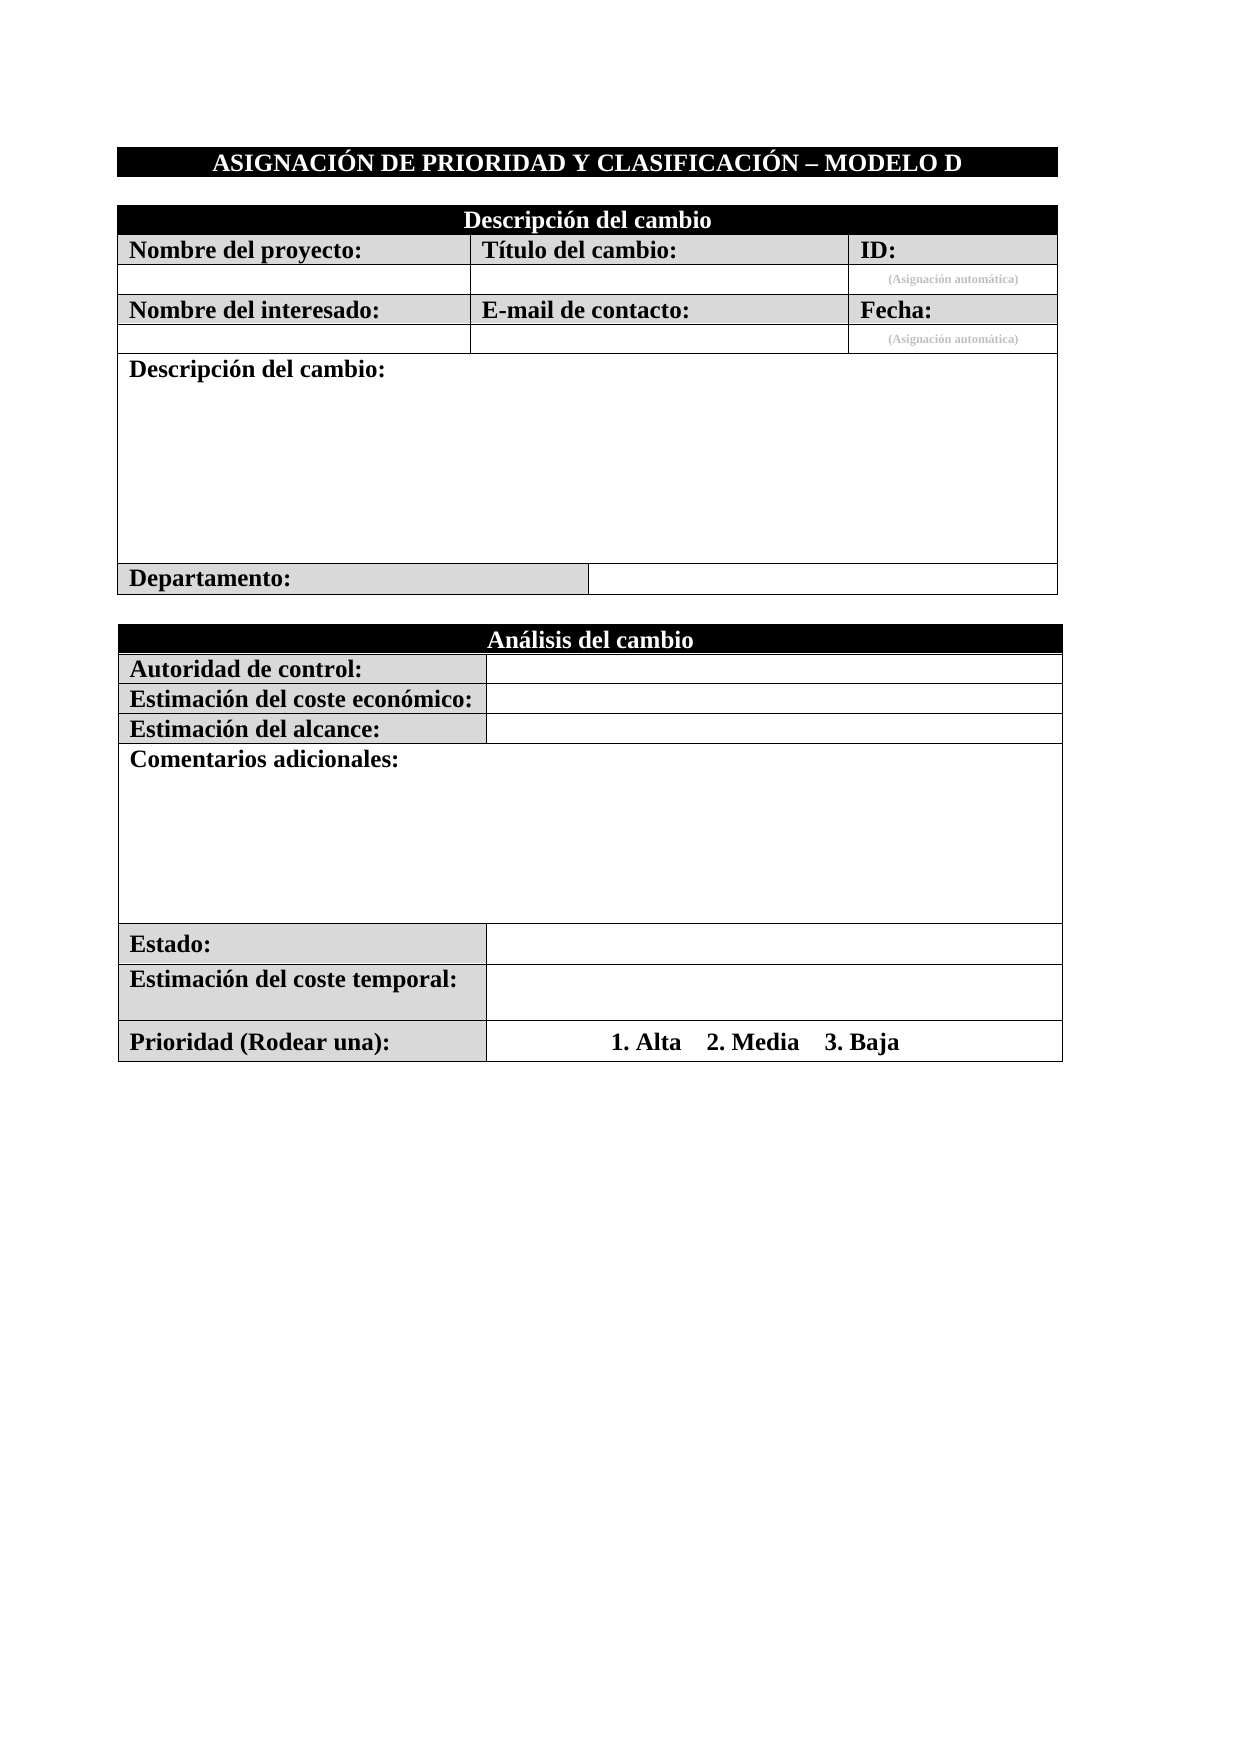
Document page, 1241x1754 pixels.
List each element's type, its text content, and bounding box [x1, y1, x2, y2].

table_cell Nombre del interesado: [118, 295, 470, 323]
table_cell Descripción del cambio: [118, 354, 1057, 562]
table_cell Estimación del coste temporal: [119, 965, 486, 1020]
table_cell Estimación del alcance: [119, 714, 486, 743]
table_cell [118, 177, 1057, 205]
table_cell Fecha: [849, 295, 1057, 323]
table_header Análisis del cambio [119, 625, 1062, 653]
table_cell [471, 325, 848, 353]
table_cell ID: [849, 235, 1057, 264]
table_cell Departamento: [118, 564, 588, 594]
table_cell [487, 714, 1062, 743]
table_cell Descripción del cambio [118, 205, 1057, 234]
table_cell Título del cambio: [471, 235, 848, 264]
table_cell [487, 965, 1062, 1020]
table_cell 1. Alta 2. Media 3. Baja [487, 1021, 1062, 1061]
table_cell [487, 655, 1062, 683]
table_header ASIGNACIÓN DE PRIORIDAD Y CLASIFICACIÓN – MODELO D [118, 148, 1057, 177]
table_cell [589, 564, 1057, 594]
table_cell (Asignación automática) [849, 325, 1057, 353]
table_cell (Asignación automática) [849, 265, 1057, 294]
table_cell Prioridad (Rodear una): [119, 1021, 486, 1061]
table_cell Autoridad de control: [119, 655, 486, 683]
table_cell E-mail de contacto: [471, 295, 848, 323]
table_cell Estimación del coste económico: [119, 684, 486, 713]
table_cell [471, 265, 848, 294]
table_cell [487, 924, 1062, 963]
table_cell Comentarios adicionales: [119, 744, 1062, 922]
table_cell Estado: [119, 924, 486, 963]
table_cell [487, 684, 1062, 713]
table_cell [118, 325, 470, 353]
table_cell Nombre del proyecto: [118, 235, 470, 264]
table_cell [118, 265, 470, 294]
